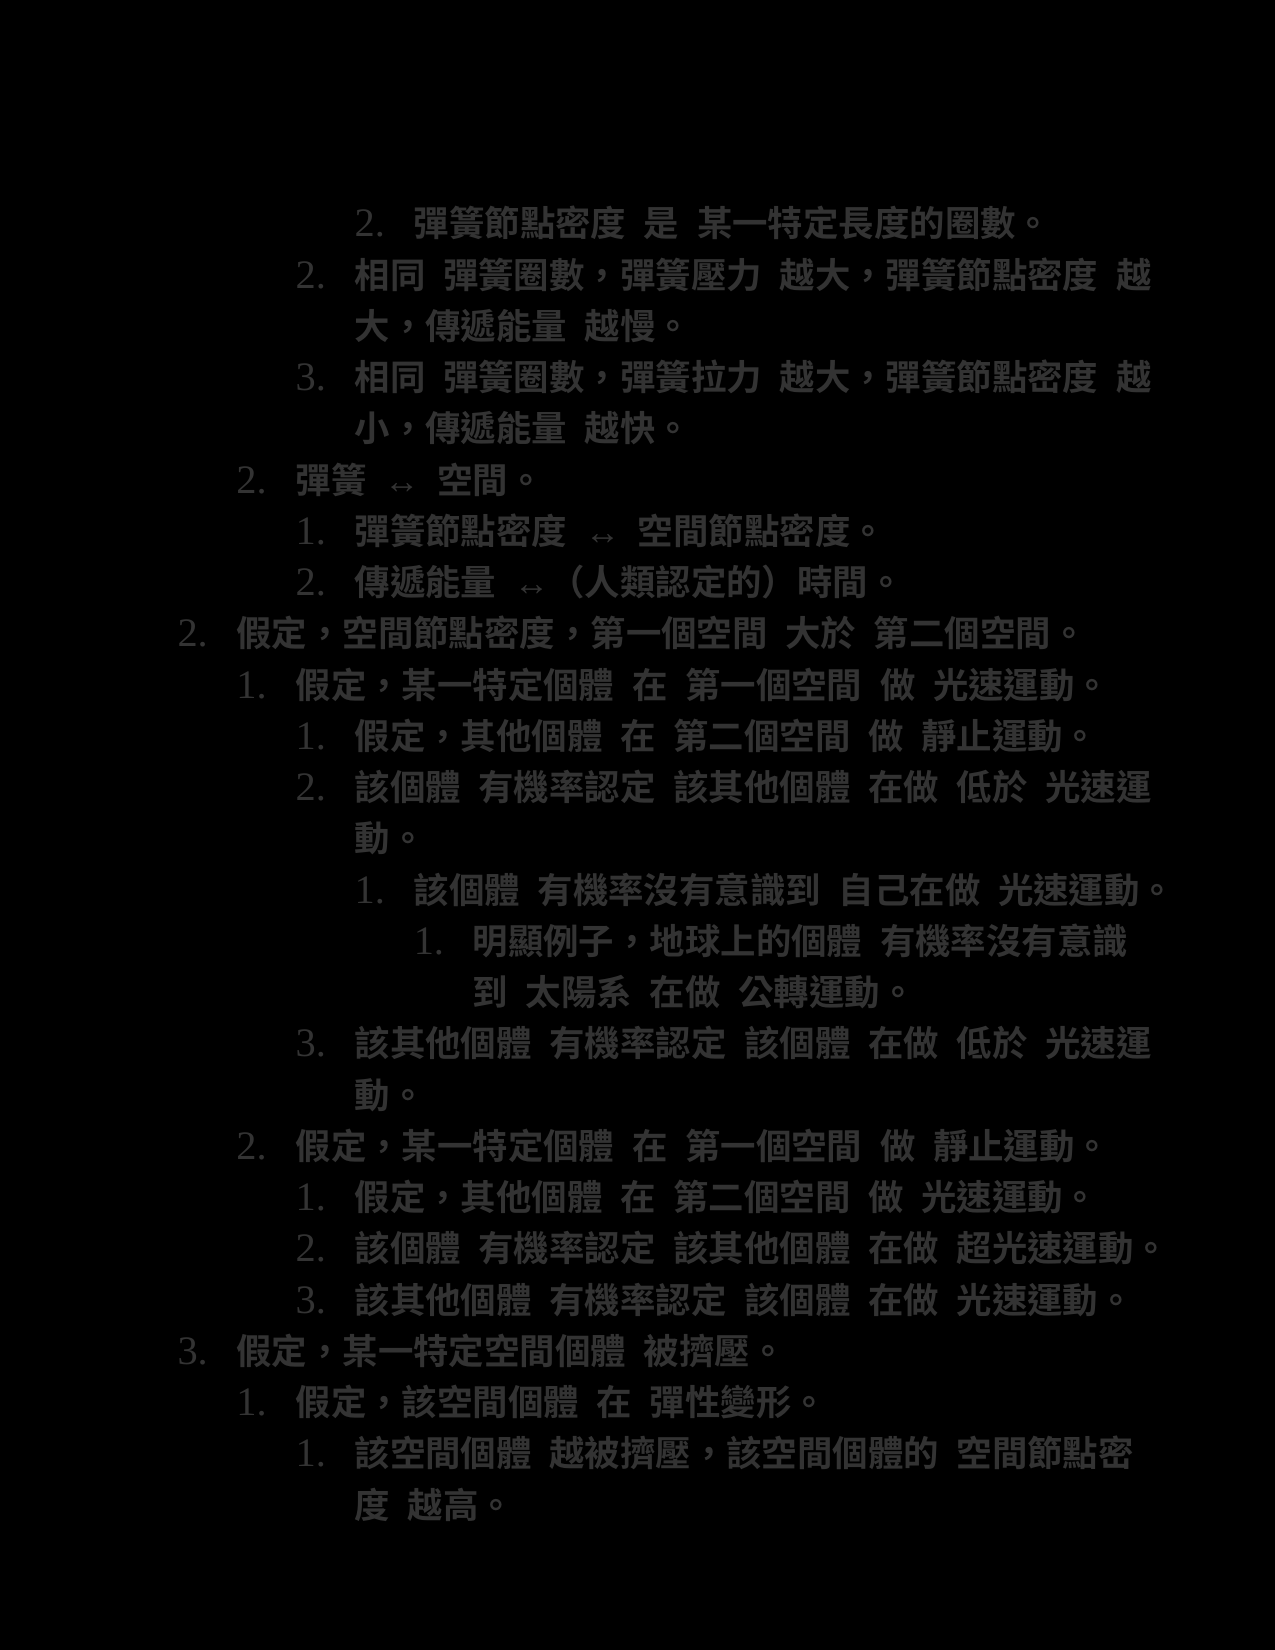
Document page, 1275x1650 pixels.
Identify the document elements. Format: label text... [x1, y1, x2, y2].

list 假定，空間節點密度，第一個空間 大於 第二個空間。 [177, 606, 1157, 657]
list 該個體 有機率認定 該其他個體 在做 低於 光速運動。 [295, 759, 1157, 862]
list 該個體 有機率認定 該其他個體 在做 超光速運動。 [295, 1221, 1157, 1272]
list 假定，某一特定個體 在 第一個空間 做 靜止運動。 [236, 1118, 1157, 1169]
list 假定，某一特定個體 在 第一個空間 做 光速運動。 [236, 657, 1157, 708]
list 該個體 有機率沒有意識到 自己在做 光速運動。 [354, 862, 1157, 913]
list 相同 彈簧圈數，彈簧拉力 越大，彈簧節點密度 越小，傳遞能量 越快。 [295, 349, 1157, 452]
list 彈簧 ↔ 空間。 [236, 452, 1157, 503]
list 明顯例子，地球上的個體 有機率沒有意識到 太陽系 在做 公轉運動。 [413, 913, 1157, 1016]
list 該其他個體 有機率認定 該個體 在做 低於 光速運動。 [295, 1016, 1157, 1118]
list 彈簧節點密度 是 某一特定長度的圈數。 [354, 196, 1157, 247]
list 假定，其他個體 在 第二個空間 做 光速運動。 [295, 1169, 1157, 1221]
list 相同 彈簧圈數，彈簧壓力 越大，彈簧節點密度 越大，傳遞能量 越慢。 [295, 247, 1157, 349]
list 傳遞能量 ↔（人類認定的）時間。 [295, 554, 1157, 606]
list 假定，某一特定空間個體 被擠壓。 [177, 1323, 1157, 1374]
list 該空間個體 越被擠壓，該空間個體的 空間節點密度 越高。 [295, 1426, 1157, 1528]
list 彈簧節點密度 ↔ 空間節點密度。 [295, 503, 1157, 554]
list 該其他個體 有機率認定 該個體 在做 光速運動。 [295, 1272, 1157, 1323]
list 假定，該空間個體 在 彈性變形。 [236, 1374, 1157, 1426]
list 假定，其他個體 在 第二個空間 做 靜止運動。 [295, 708, 1157, 759]
